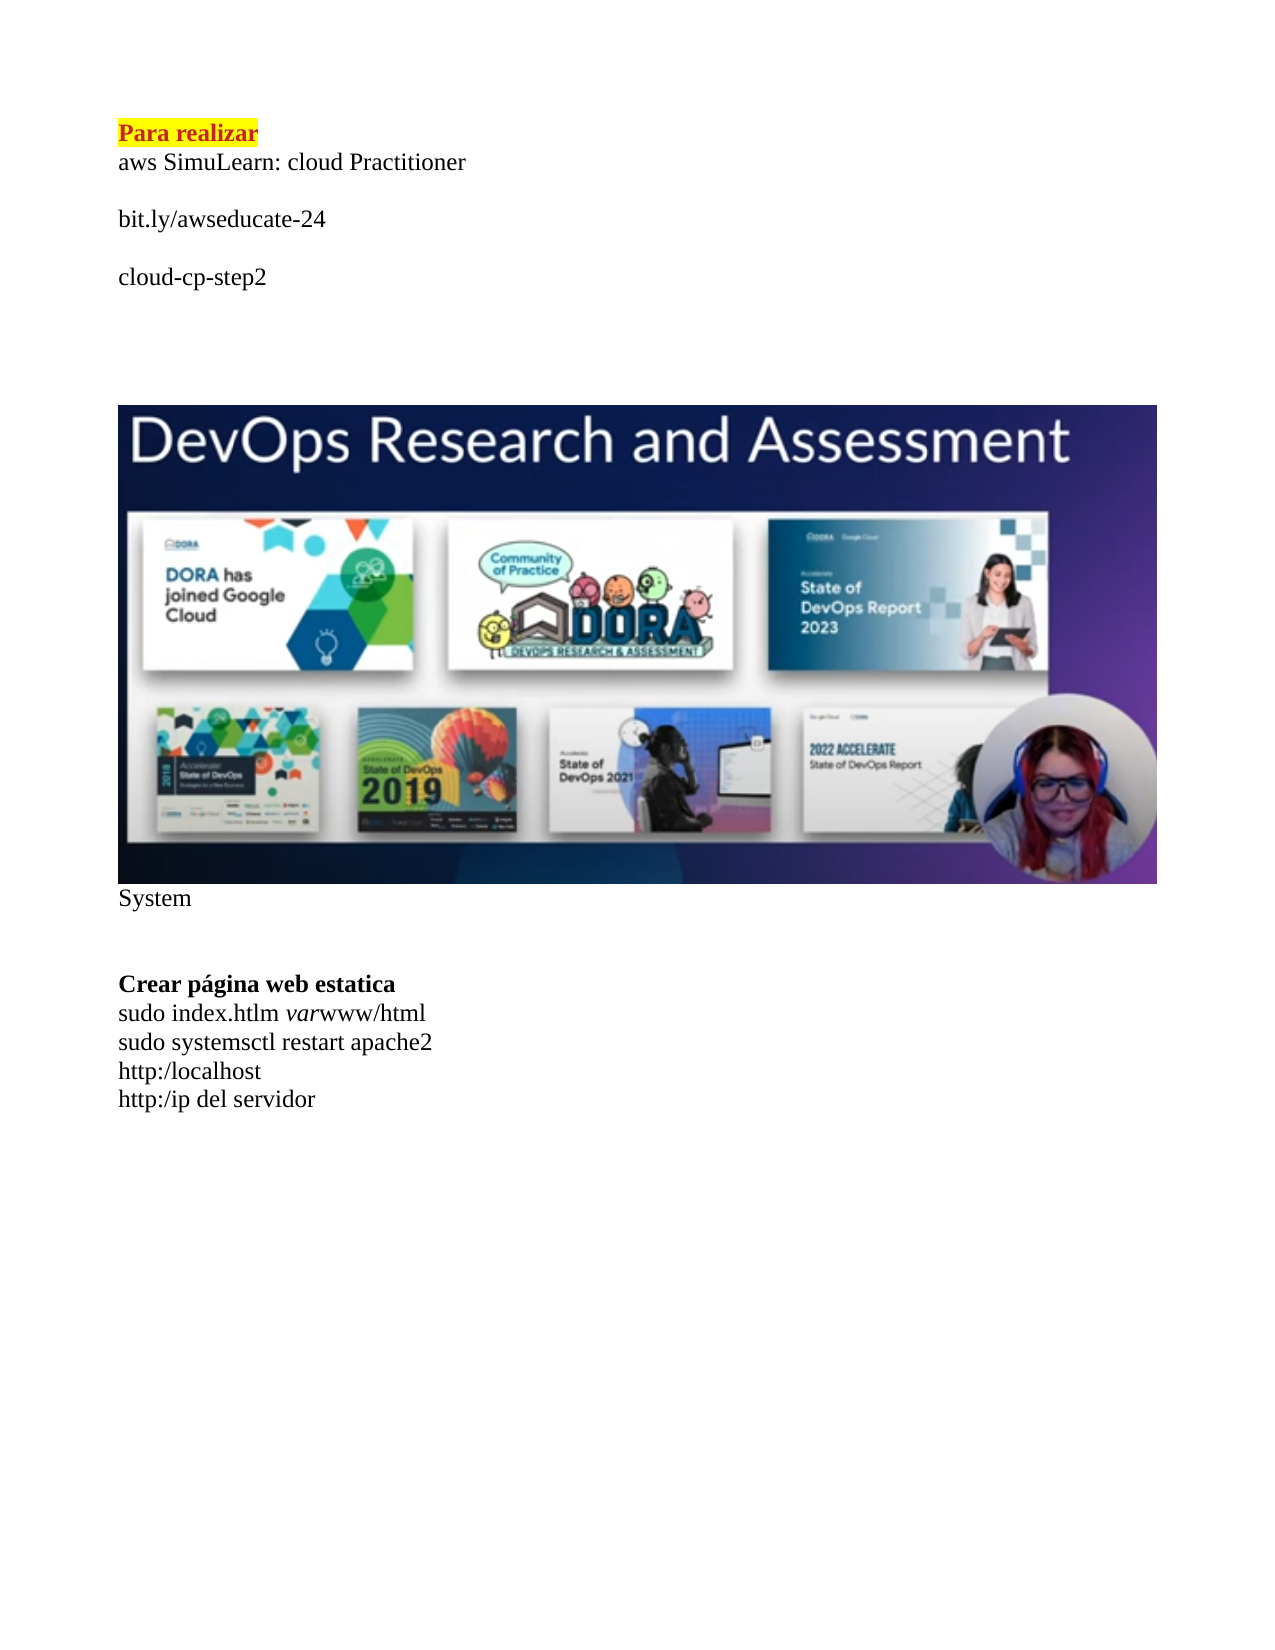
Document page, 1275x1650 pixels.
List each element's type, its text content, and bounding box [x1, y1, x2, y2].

text Crear página web estatica [118, 969, 1157, 998]
text System [118, 884, 1157, 912]
text http:/localhost [118, 1056, 1157, 1084]
text cloud-cp-step2 [118, 262, 1157, 291]
text Para realizar [118, 118, 1157, 147]
text bit.ly/awseducate-24 [118, 204, 1157, 233]
text sudo systemsctl restart apache2 [118, 1027, 1157, 1056]
text sudo index.htlm varwww/html [118, 998, 1157, 1027]
text http:/ip del servidor [118, 1084, 1157, 1113]
text aws SimuLearn: cloud Practitioner [118, 147, 1157, 176]
picture [118, 405, 1157, 884]
